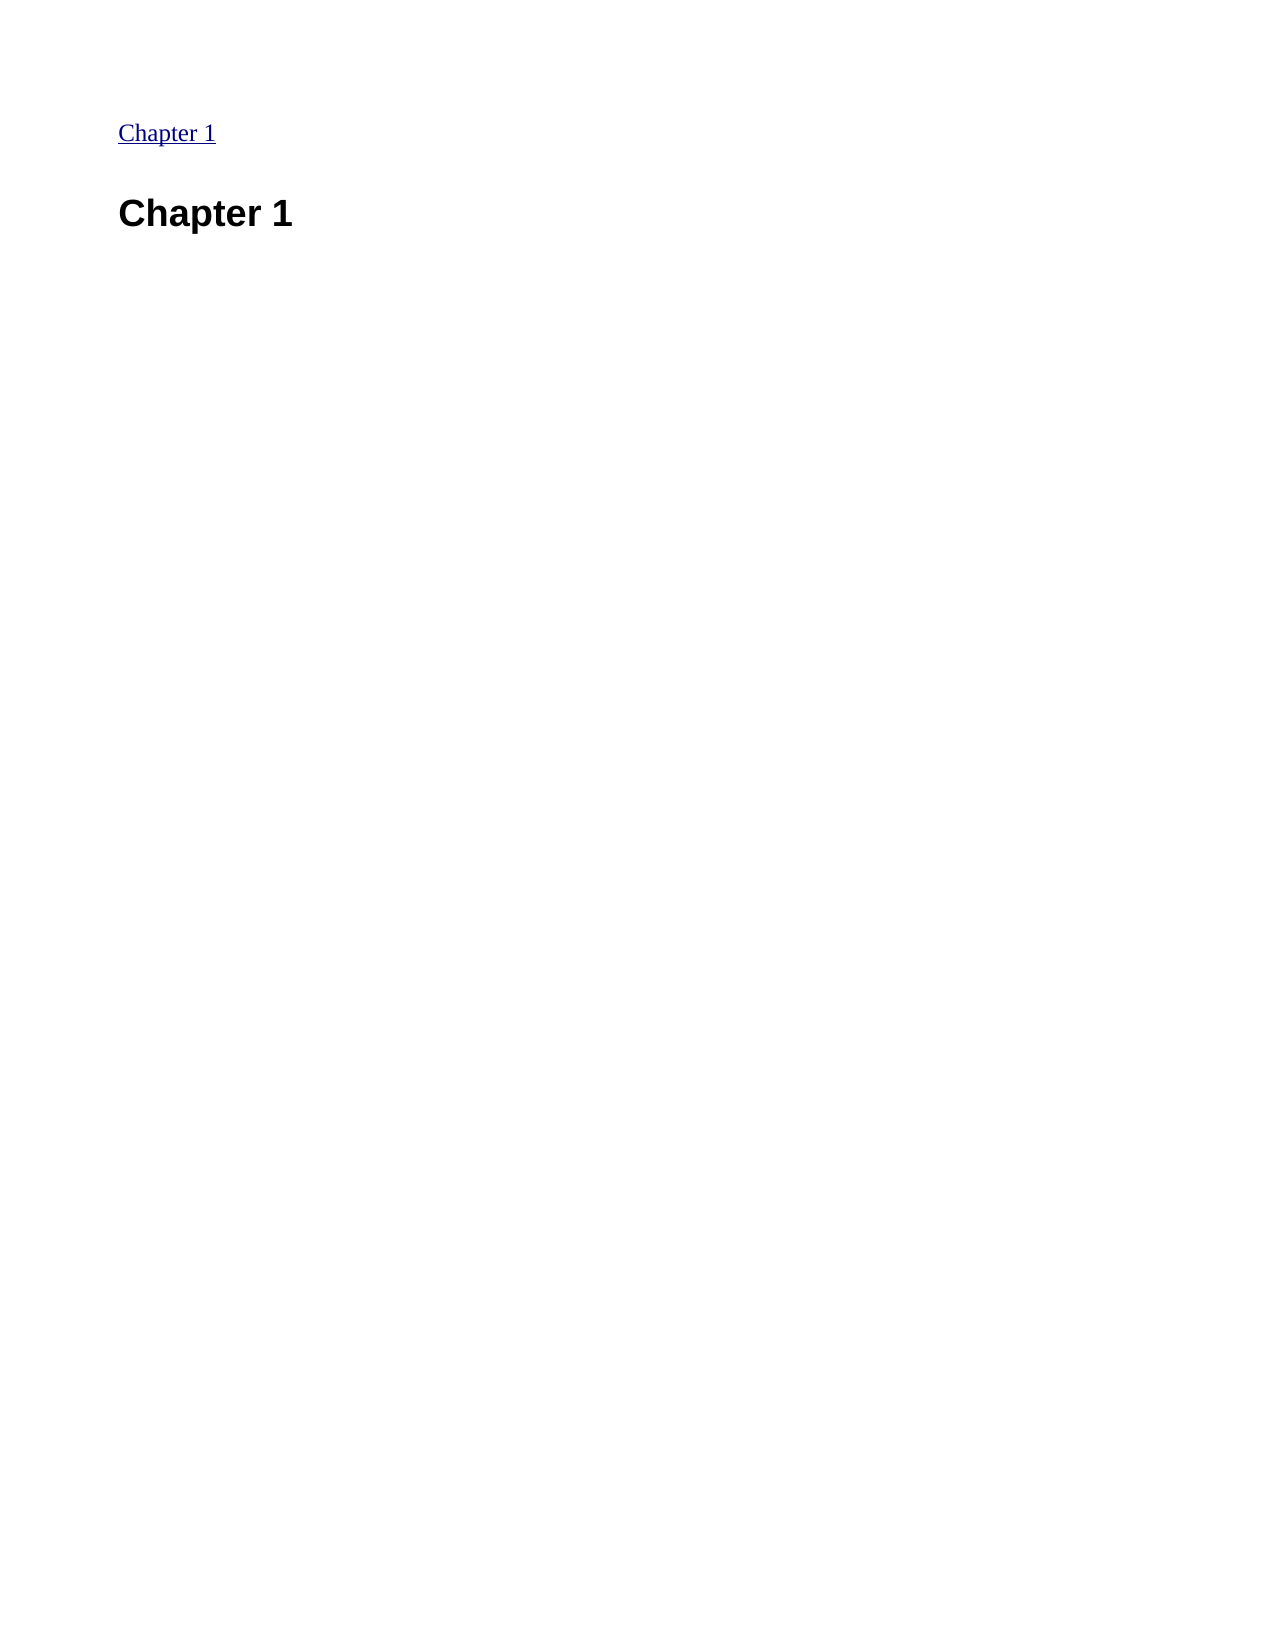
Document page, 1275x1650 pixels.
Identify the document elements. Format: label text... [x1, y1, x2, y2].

subtitle Chapter 1 [118, 191, 1157, 234]
text Chapter 1 [118, 118, 1157, 147]
